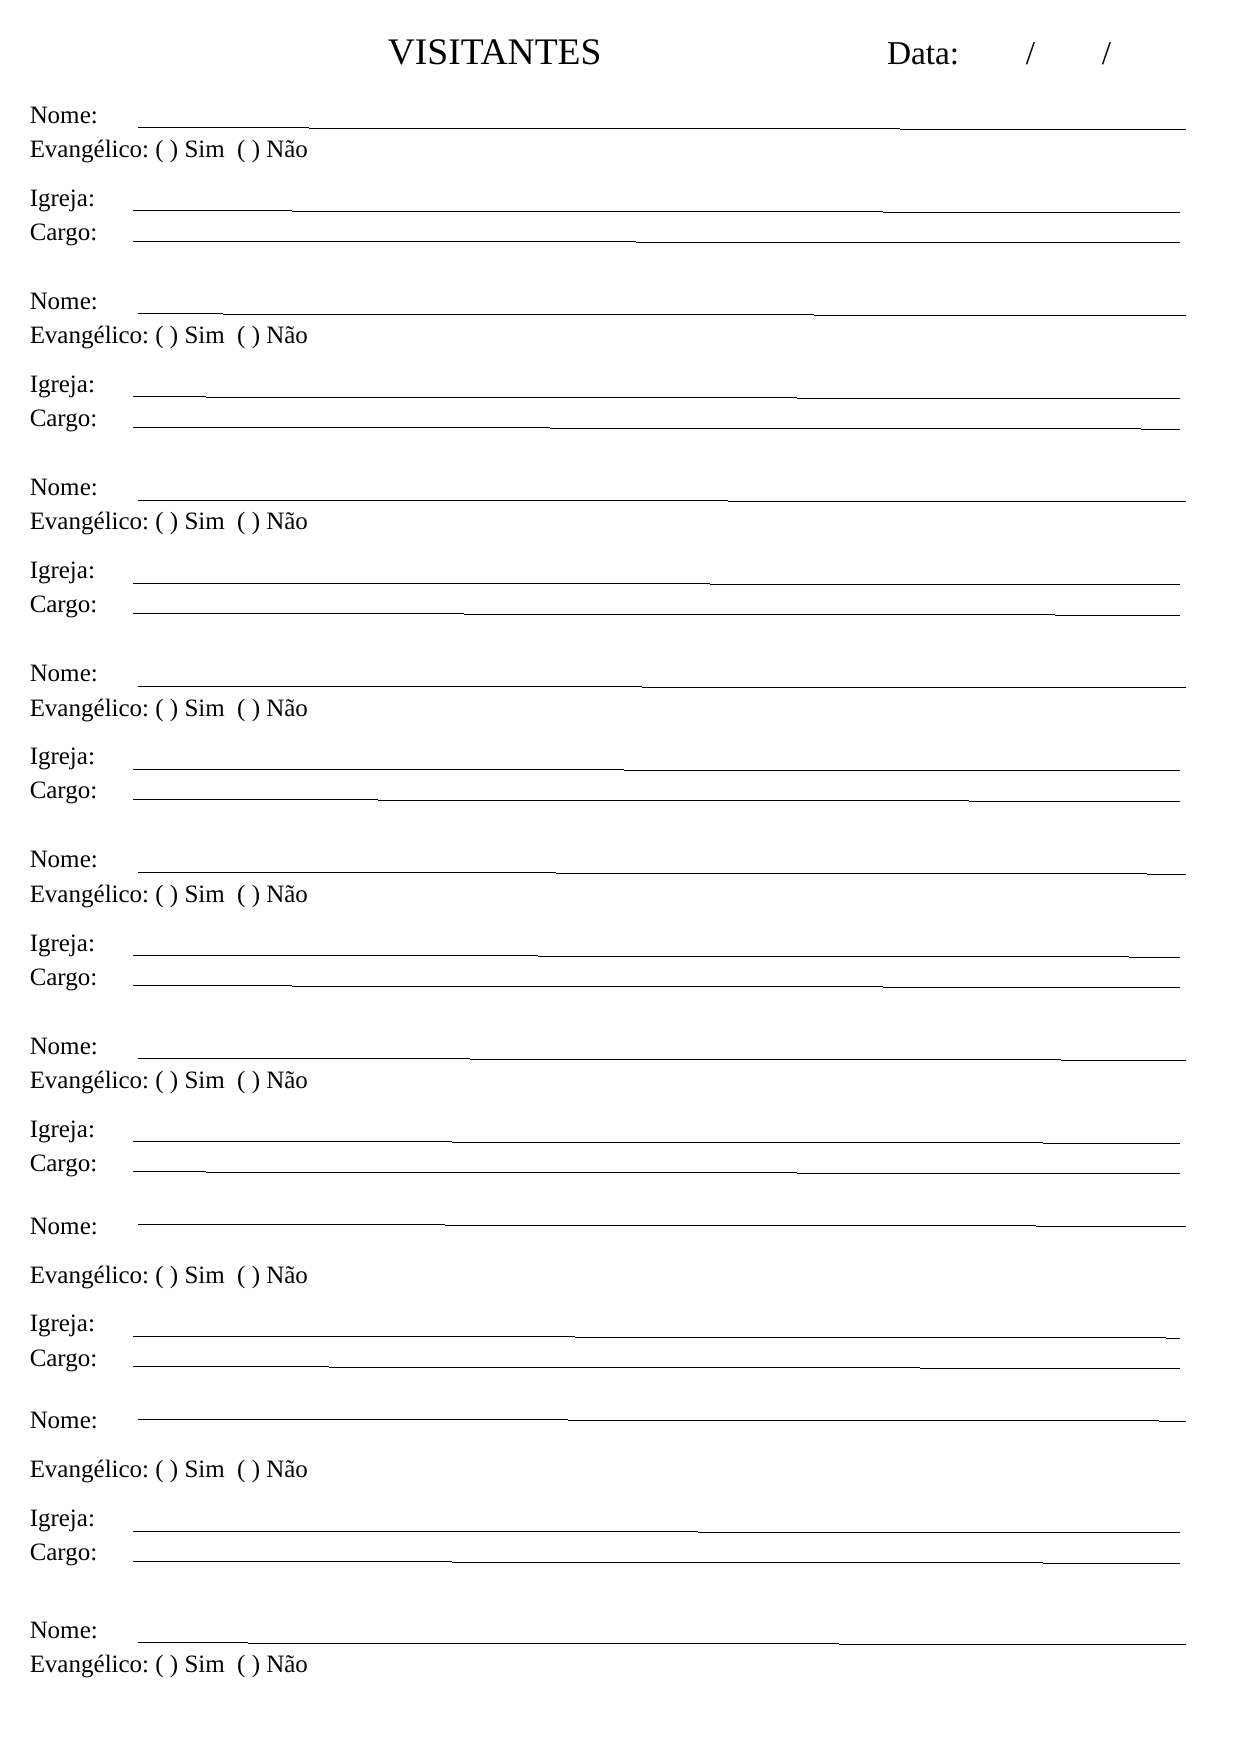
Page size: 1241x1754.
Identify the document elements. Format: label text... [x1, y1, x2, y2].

text Cargo: [29, 597, 1211, 617]
text Evangélico: ( ) Sim ( ) Não [29, 141, 1211, 162]
text Igreja: [29, 376, 1211, 397]
text Nome: [29, 107, 1211, 127]
text Evangélico: ( ) Sim ( ) Não [173, 1072, 256, 1092]
text Cargo: [29, 1350, 1211, 1370]
text Cargo: [29, 411, 1211, 431]
text Evangélico: ( ) Sim ( ) Não [29, 1267, 174, 1287]
text Igreja: [29, 1511, 1211, 1531]
text Evangélico: ( ) Sim ( ) Não [255, 1072, 1211, 1092]
text Evangélico: ( ) Sim ( ) Não [29, 1072, 174, 1092]
text Evangélico: ( ) Sim ( ) Não [29, 886, 174, 906]
text Igreja: [29, 1121, 1211, 1141]
text Nome: [29, 1038, 1211, 1058]
text Igreja: [29, 563, 1211, 583]
text Igreja: [29, 935, 1211, 955]
text Cargo: [29, 1545, 1211, 1565]
text Nome: [29, 666, 1211, 686]
text Nome: [29, 1622, 1211, 1642]
text Evangélico: ( ) Sim ( ) Não [255, 886, 1211, 906]
text Nome: [29, 852, 1211, 872]
text Nome: [29, 293, 1211, 313]
text Cargo: [29, 969, 1211, 989]
text Igreja: [29, 1316, 1211, 1336]
text Igreja: [29, 749, 1211, 769]
text Igreja: [29, 190, 1211, 210]
text Nome: [29, 1413, 1211, 1433]
text Evangélico: ( ) Sim ( ) Não [29, 700, 174, 720]
text Evangélico: ( ) Sim ( ) Não [173, 700, 256, 720]
text Evangélico: ( ) Sim ( ) Não [173, 1267, 256, 1287]
text Nome: [29, 479, 1211, 500]
text Evangélico: ( ) Sim ( ) Não [255, 700, 1211, 720]
text Cargo: [29, 783, 1211, 803]
text Evangélico: ( ) Sim ( ) Não [173, 886, 256, 906]
text Cargo: [29, 1155, 1211, 1175]
text Cargo: [29, 224, 1211, 244]
text Evangélico: ( ) Sim ( ) Não [255, 1267, 1211, 1287]
text Nome: [29, 1218, 1211, 1238]
text Evangélico: ( ) Sim ( ) Não [29, 1657, 1211, 1677]
text Evangélico: ( ) Sim ( ) Não [29, 514, 1211, 534]
text Evangélico: ( ) Sim ( ) Não [29, 1462, 1211, 1482]
text Evangélico: ( ) Sim ( ) Não [29, 328, 1211, 348]
